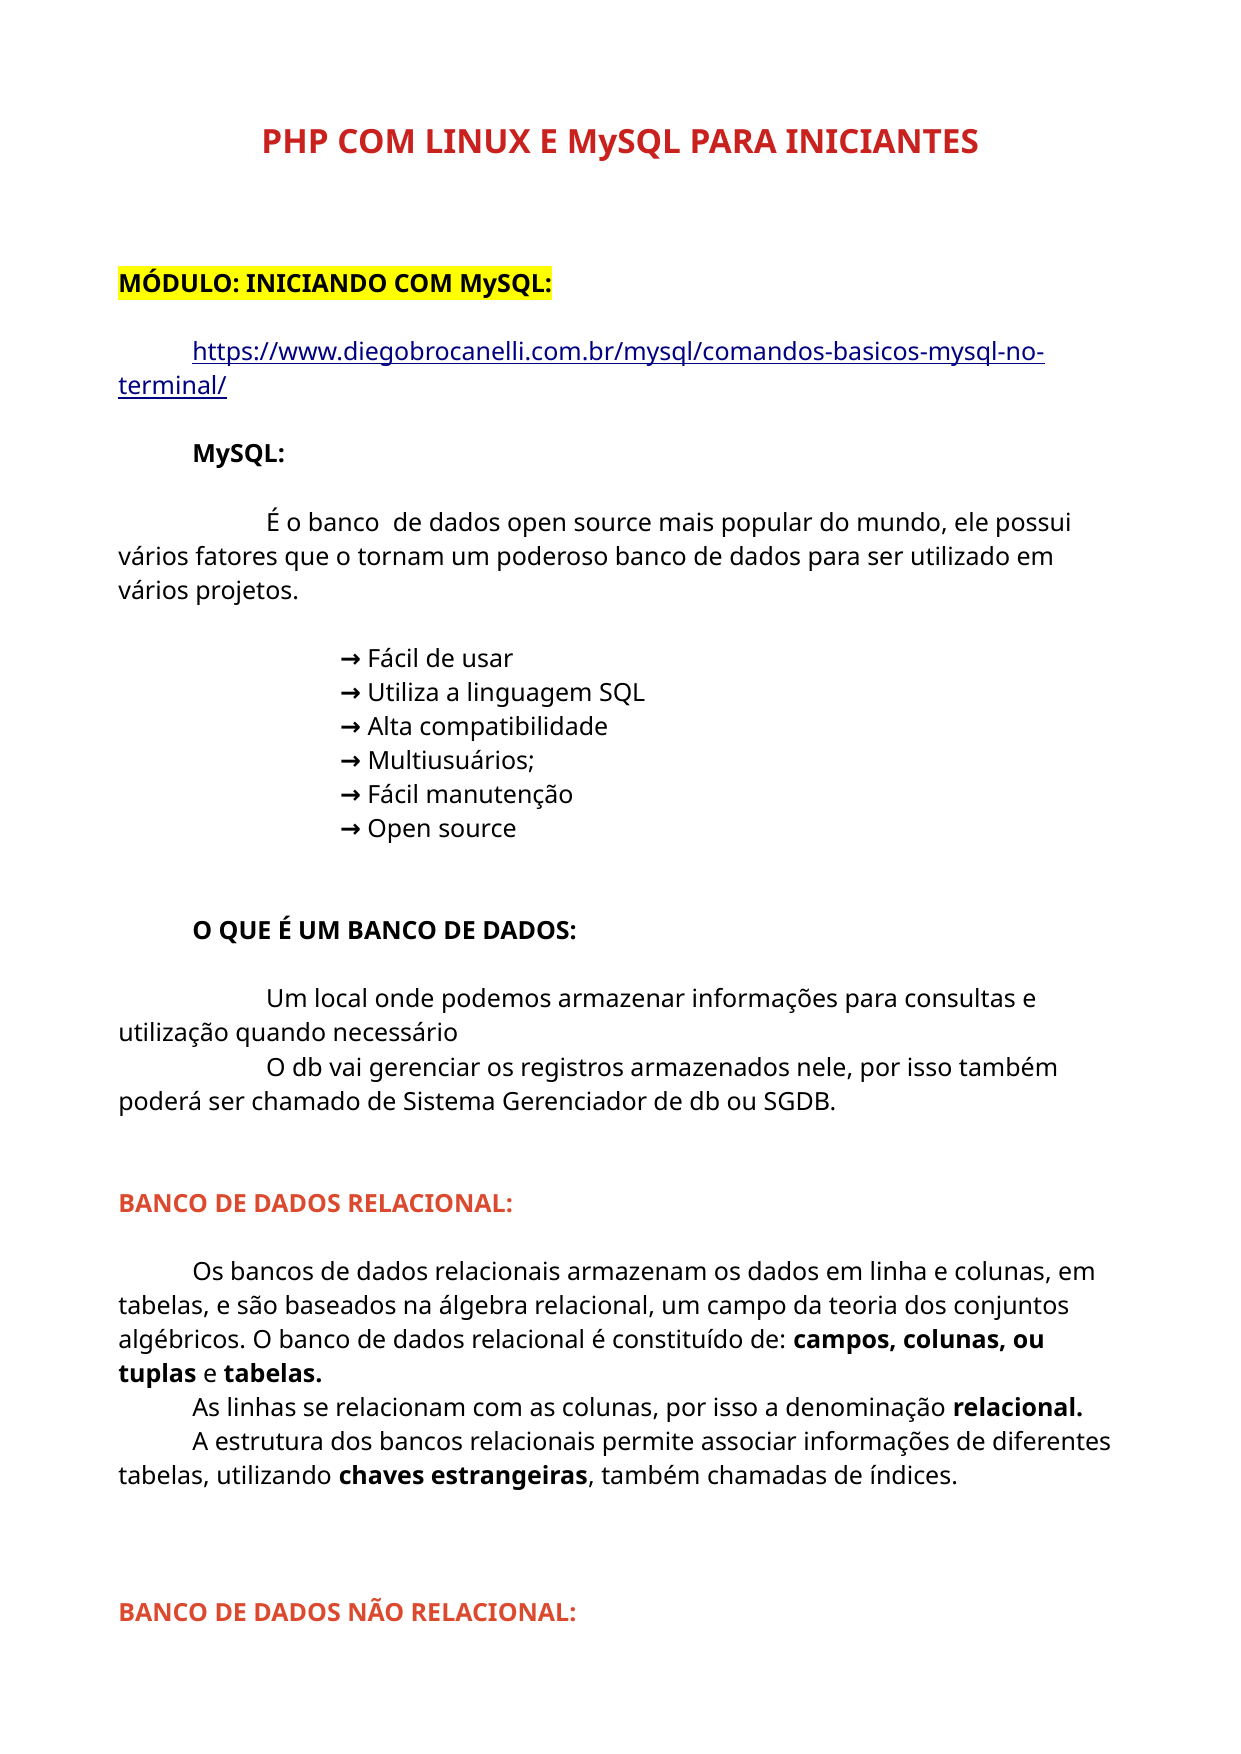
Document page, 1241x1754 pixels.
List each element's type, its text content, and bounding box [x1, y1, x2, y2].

text → Alta compatibilidade [118, 708, 1122, 743]
text MÓDULO: INICIANDO COM MySQL: [118, 266, 1122, 300]
text Os bancos de dados relacionais armazenam os dados em linha e colunas, em tabelas, e são baseados na álgebra relacional, um campo da teoria dos conjuntos algébricos. O banco de dados relacional é constituído de: campos, colunas, ou tuplas e tabelas. [118, 1253, 1122, 1390]
text → Multiusuários; [118, 743, 1122, 777]
text A estrutura dos bancos relacionais permite associar informações de diferentes tabelas, utilizando chaves estrangeiras, também chamadas de índices. [118, 1424, 1122, 1492]
text O QUE É UM BANCO DE DADOS: [118, 913, 1122, 947]
text → Fácil manutenção [118, 777, 1122, 811]
text As linhas se relacionam com as colunas, por isso a denominação relacional. [118, 1390, 1122, 1424]
text BANCO DE DADOS RELACIONAL: [118, 1185, 1122, 1219]
text → Fácil de usar [118, 640, 1122, 674]
text PHP COM LINUX E MySQL PARA INICIANTES [118, 118, 1122, 163]
text MySQL: [118, 436, 1122, 470]
text → Utiliza a linguagem SQL [118, 674, 1122, 708]
text BANCO DE DADOS NÃO RELACIONAL: [118, 1594, 1122, 1628]
text O db vai gerenciar os registros armazenados nele, por isso também poderá ser chamado de Sistema Gerenciador de db ou SGDB. [118, 1049, 1122, 1117]
text Um local onde podemos armazenar informações para consultas e utilização quando necessário [118, 981, 1122, 1049]
text https://www.diegobrocanelli.com.br/mysql/comandos-basicos-mysql-no-terminal/ [118, 334, 1122, 402]
text É o banco de dados open source mais popular do mundo, ele possui vários fatores que o tornam um poderoso banco de dados para ser utilizado em vários projetos. [118, 504, 1122, 606]
text → Open source [118, 811, 1122, 845]
